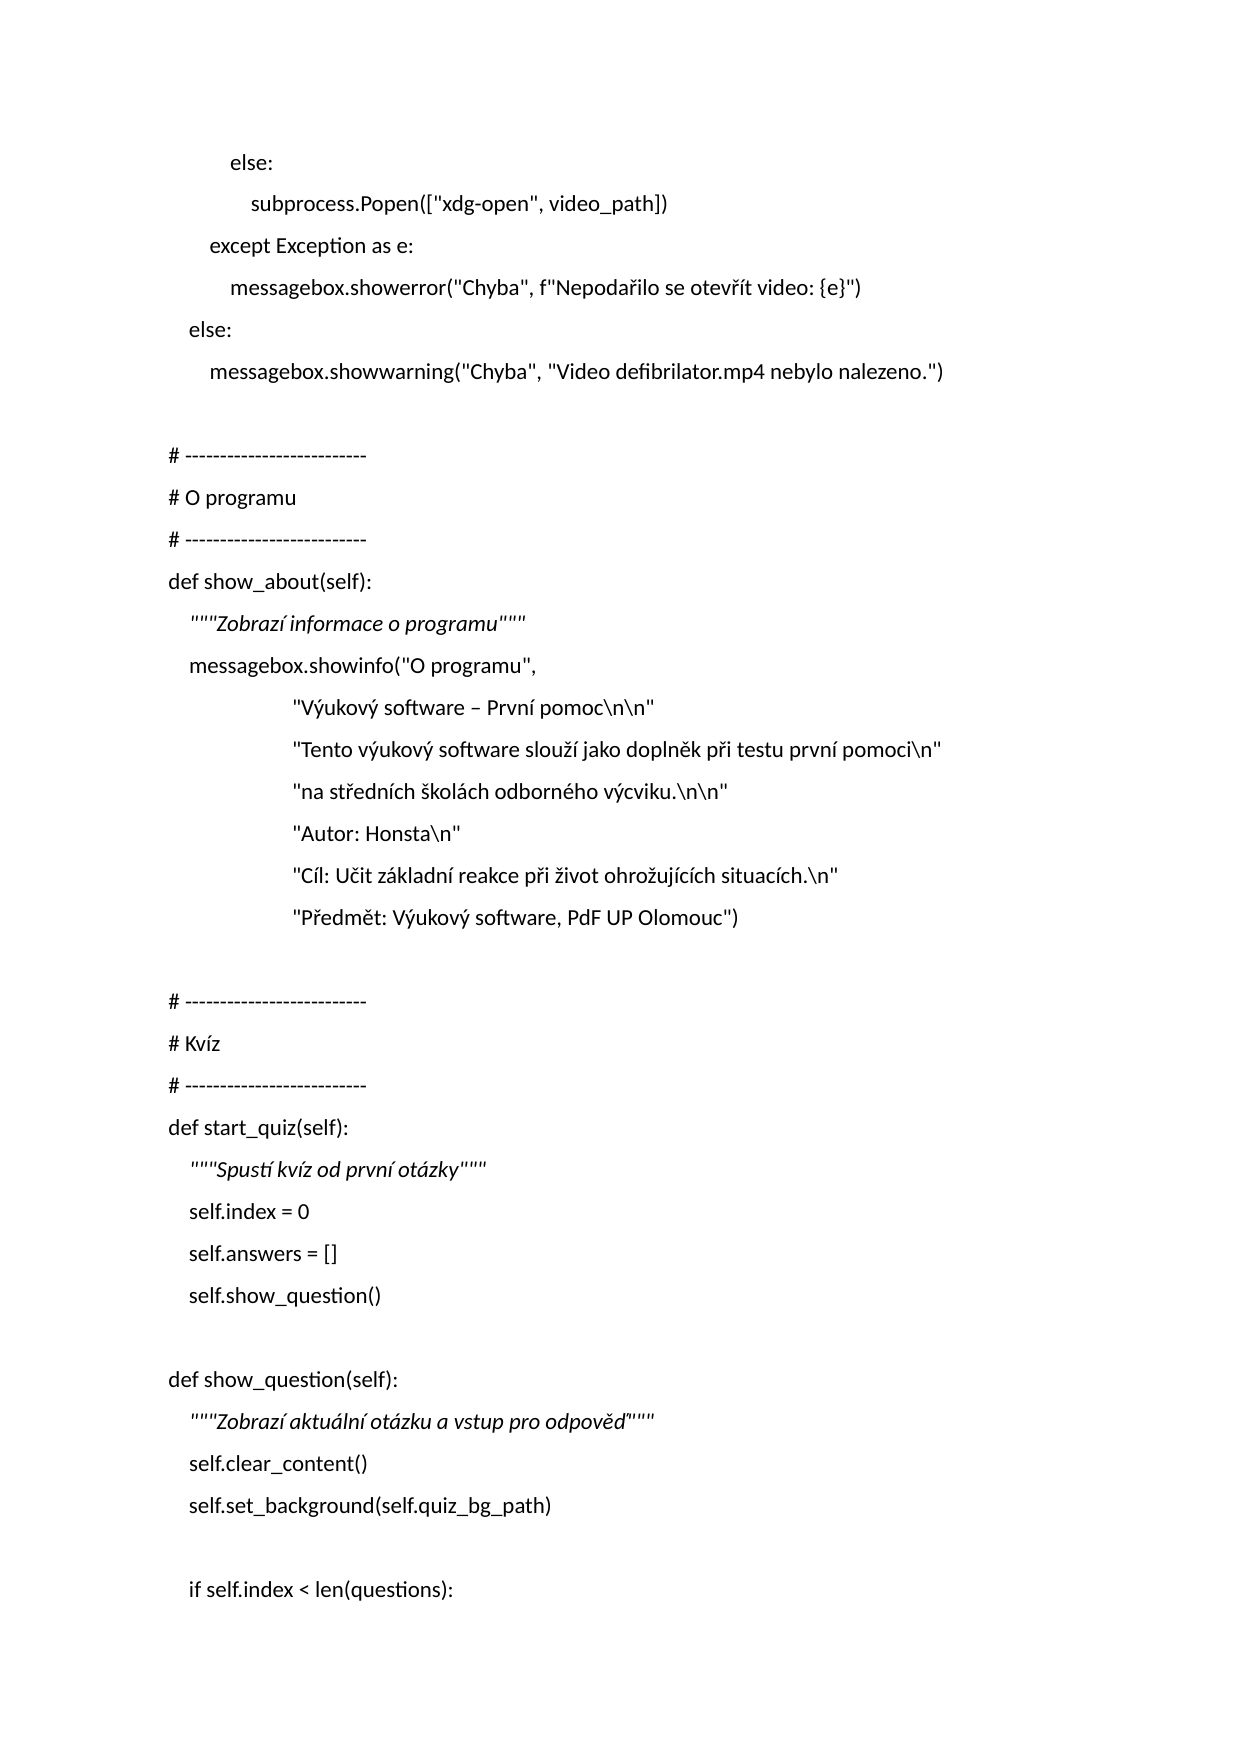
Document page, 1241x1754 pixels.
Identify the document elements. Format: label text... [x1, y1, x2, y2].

text else: subprocess.Popen(["xdg-open", video_path]) except Exception as e: messagebox.showerror("Chyba", f"Nepodařilo se otevřít video: {e}") else: messagebox.showwarning("Chyba", "Video defibrilator.mp4 nebylo nalezeno.") # -------------------------- # O programu # -------------------------- def show_about(self): """Zobrazí informace o programu""" messagebox.showinfo("O programu", "Výukový software – První pomoc\n\n" "Tento výukový software slouží jako doplněk při testu první pomoci\n" "na středních školách odborného výcviku.\n\n" "Autor: Honsta\n" "Cíl: Učit základní reakce při život ohrožujících situacích.\n" "Předmět: Výukový software, PdF UP Olomouc") # -------------------------- # Kvíz # -------------------------- def start_quiz(self): """Spustí kvíz od první otázky""" self.index = 0 self.answers = [] self.show_question() def show_question(self): """Zobrazí aktuální otázku a vstup pro odpověď""" self.clear_content() self.set_background(self.quiz_bg_path) if self.index < len(questions): [148, 148, 1093, 1603]
